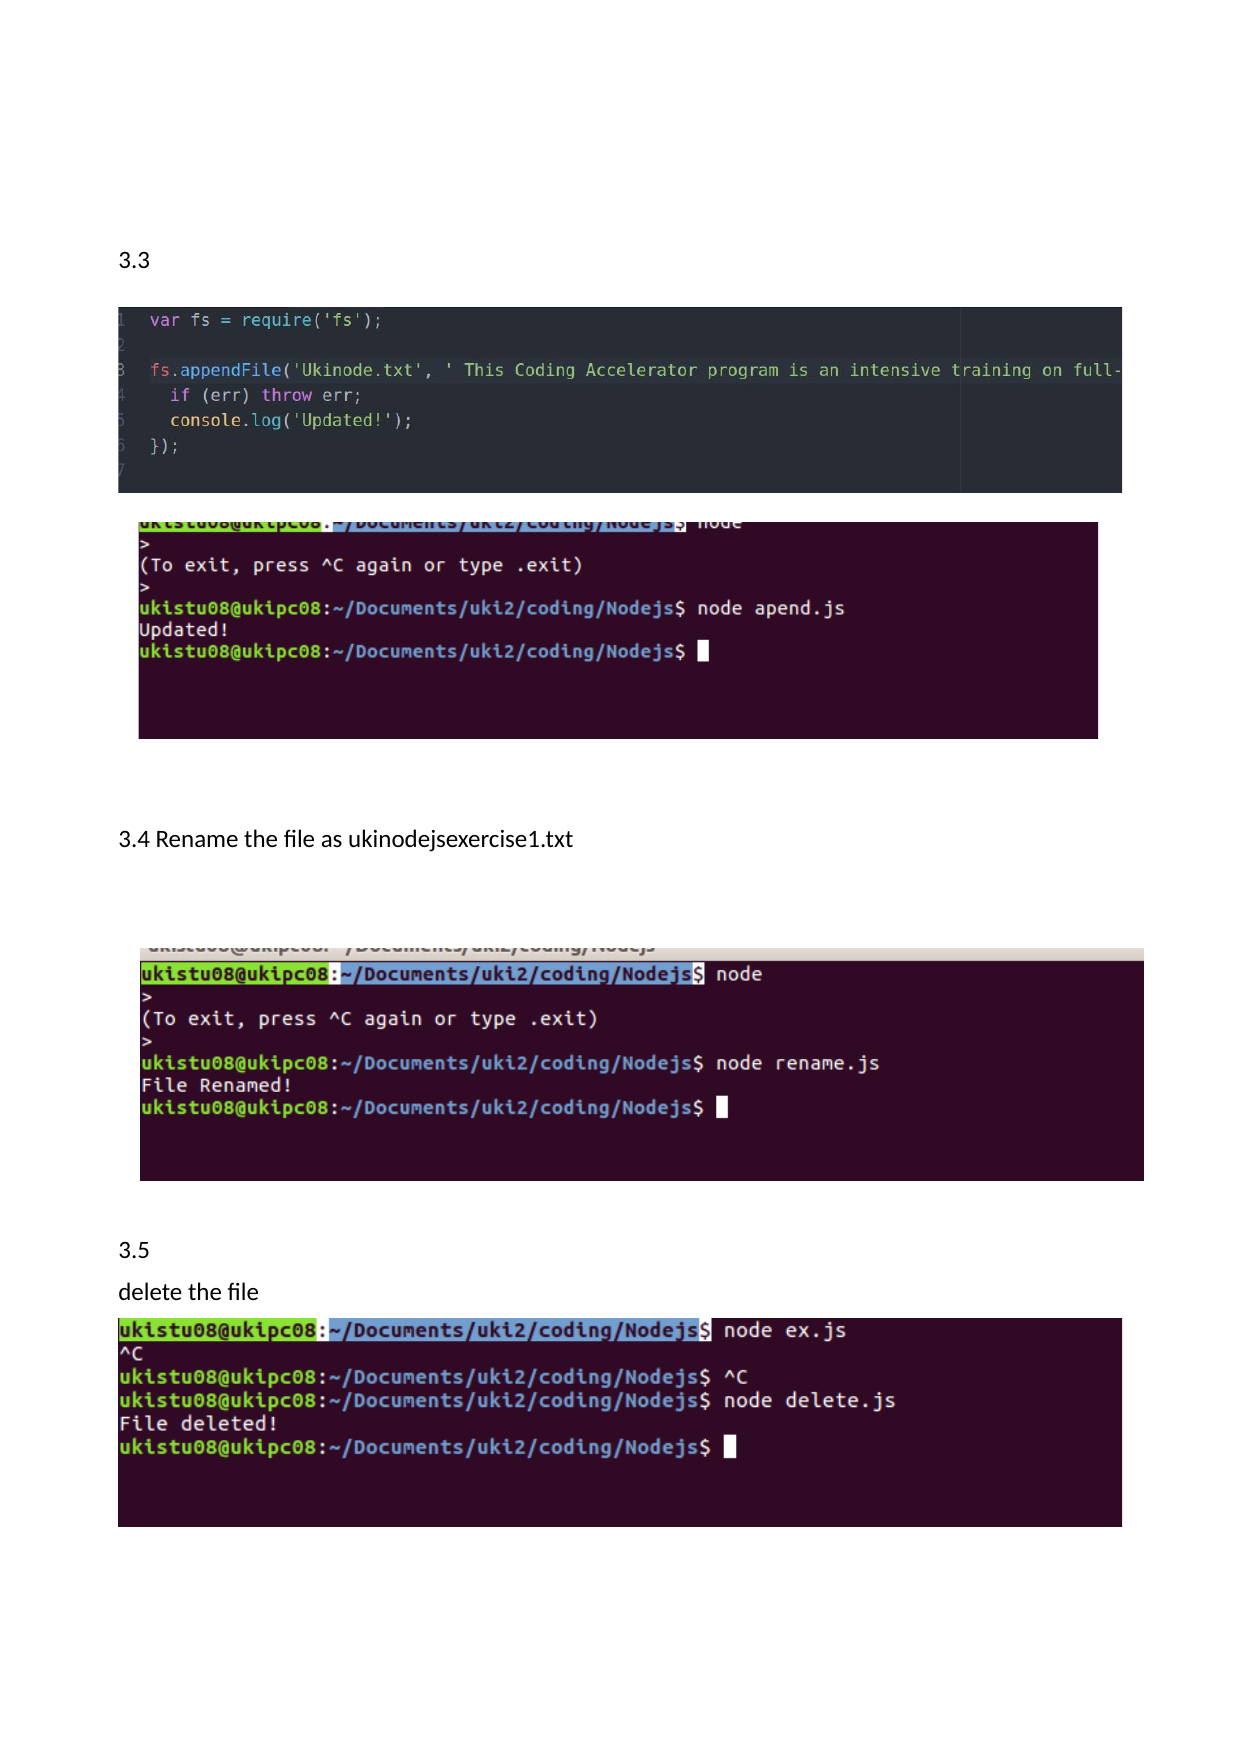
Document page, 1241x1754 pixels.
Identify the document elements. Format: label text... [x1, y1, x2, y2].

picture [140, 948, 1144, 1181]
text delete the file [118, 1276, 1122, 1307]
picture [138, 522, 1099, 739]
picture [118, 1318, 1123, 1527]
text 3.3 [118, 244, 1122, 275]
text 3.5 [118, 1234, 1122, 1265]
picture [118, 307, 1123, 493]
text 3.4 Rename the file as ukinodejsexercise1.txt [118, 823, 1122, 853]
